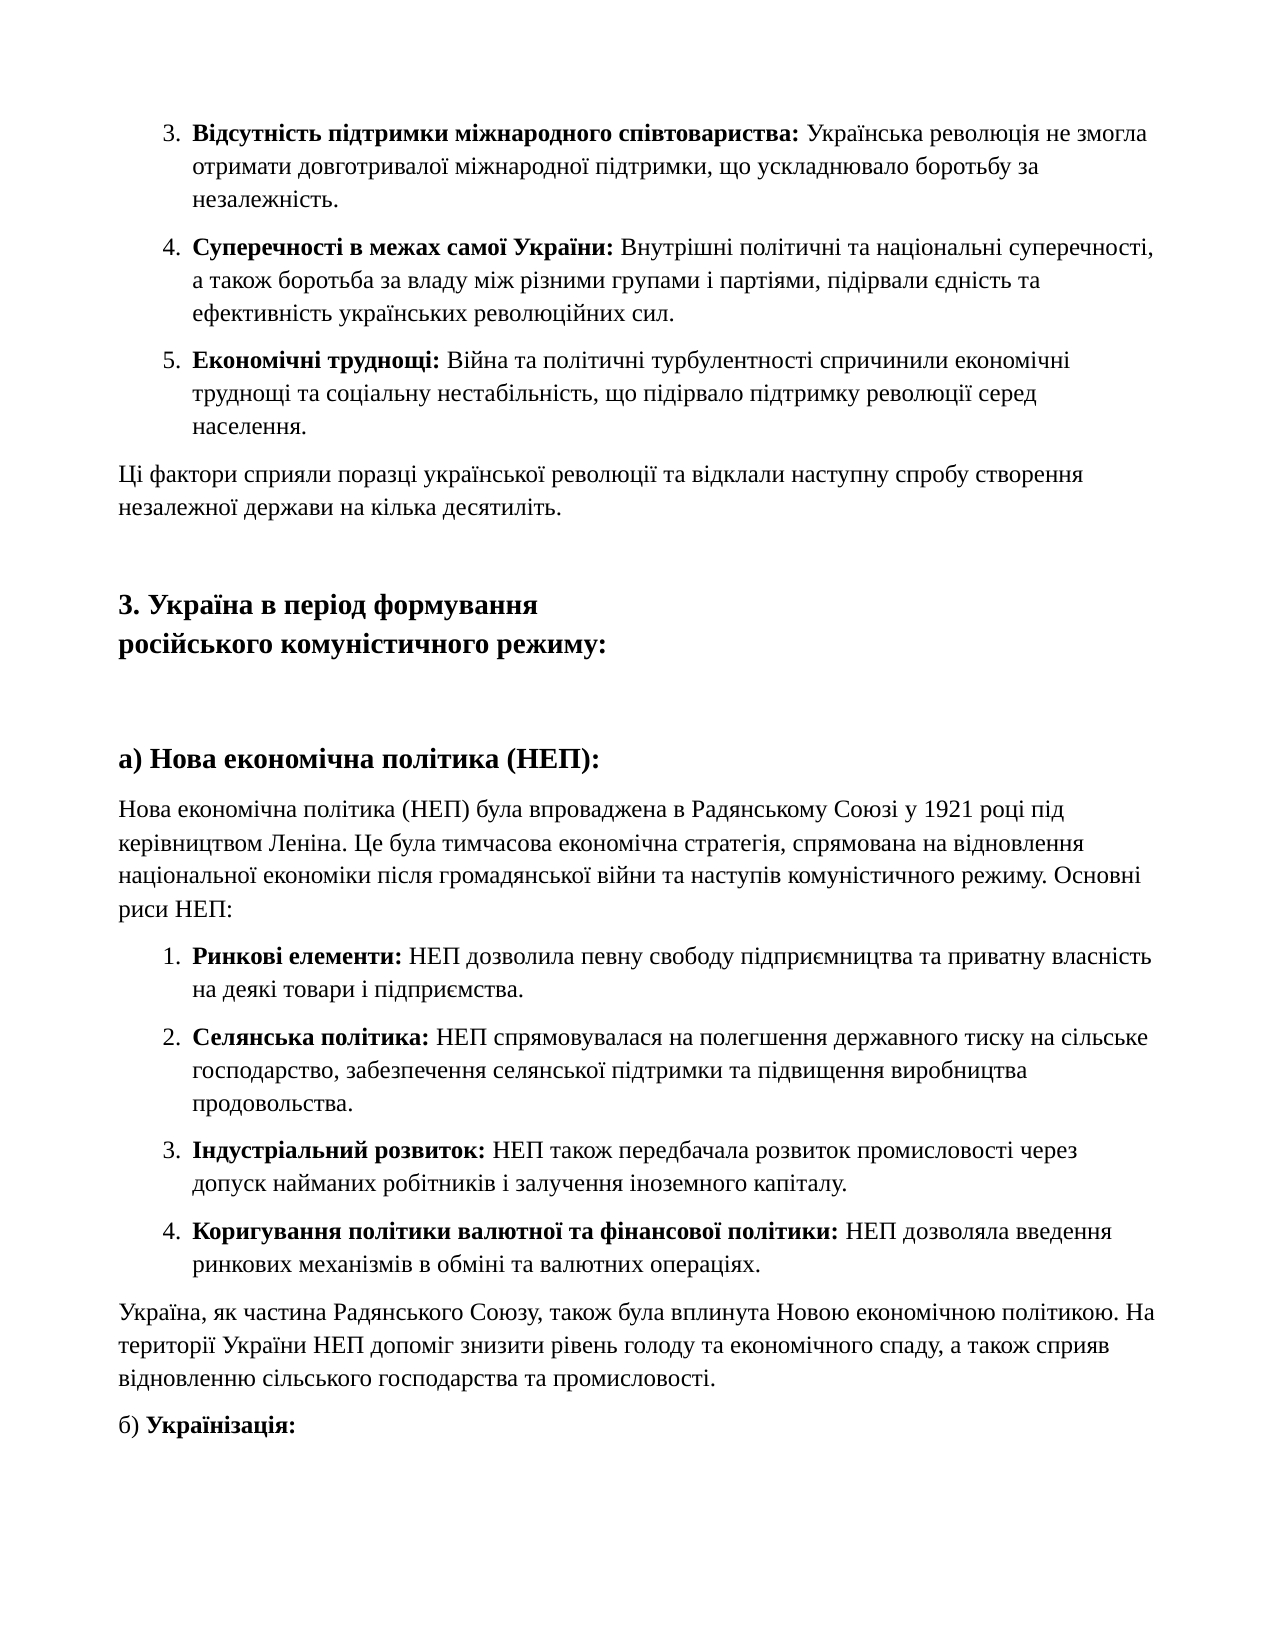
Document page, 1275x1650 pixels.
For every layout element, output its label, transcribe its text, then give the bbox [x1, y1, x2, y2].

list Коригування політики валютної та фінансової політики: НЕП дозволяла введення ринкових механізмів в обміні та валютних операціях. [162, 1216, 1157, 1278]
text Нова економічна політика (НЕП) була впроваджена в Радянському Союзі у 1921 році під керівництвом Леніна. Це була тимчасова економічна стратегія, спрямована на відновлення національної економіки після громадянської війни та наступів комуністичного режиму. Основні риси НЕП: [118, 794, 1157, 922]
text 3. Україна в період формування російського комуністичного режиму: а) Нова економічна політика (НЕП): [118, 587, 1157, 775]
list Індустріальний розвиток: НЕП також передбачала розвиток промисловості через допуск найманих робітників і залучення іноземного капіталу. [162, 1136, 1157, 1197]
list Економічні труднощі: Війна та політичні турбулентності спричинили економічні труднощі та соціальну нестабільність, що підірвало підтримку революції серед населення. [162, 345, 1157, 440]
list Ринкові елементи: НЕП дозволила певну свободу підприємництва та приватну власність на деякі товари і підприємства. [162, 941, 1157, 1003]
list Суперечності в межах самої України: Внутрішні політичні та національні суперечності, а також боротьба за владу між різними групами і партіями, підірвали єдність та ефективність українських революційних сил. [162, 232, 1157, 327]
text Ці фактори сприяли поразці української революції та відклали наступну спробу створення незалежної держави на кілька десятиліть. [118, 459, 1157, 521]
list Селянська політика: НЕП спрямовувалася на полегшення державного тиску на сільське господарство, забезпечення селянської підтримки та підвищення виробництва продовольства. [162, 1022, 1157, 1117]
text Україна, як частина Радянського Союзу, також була вплинута Новою економічною політикою. На території України НЕП допоміг знизити рівень голоду та економічного спаду, а також сприяв відновленню сільського господарства та промисловості. [118, 1297, 1157, 1392]
text б) Українізація: [118, 1410, 1157, 1439]
list Відсутність підтримки міжнародного співтовариства: Українська революція не змогла отримати довготривалої міжнародної підтримки, що ускладнювало боротьбу за незалежність. [162, 118, 1157, 213]
